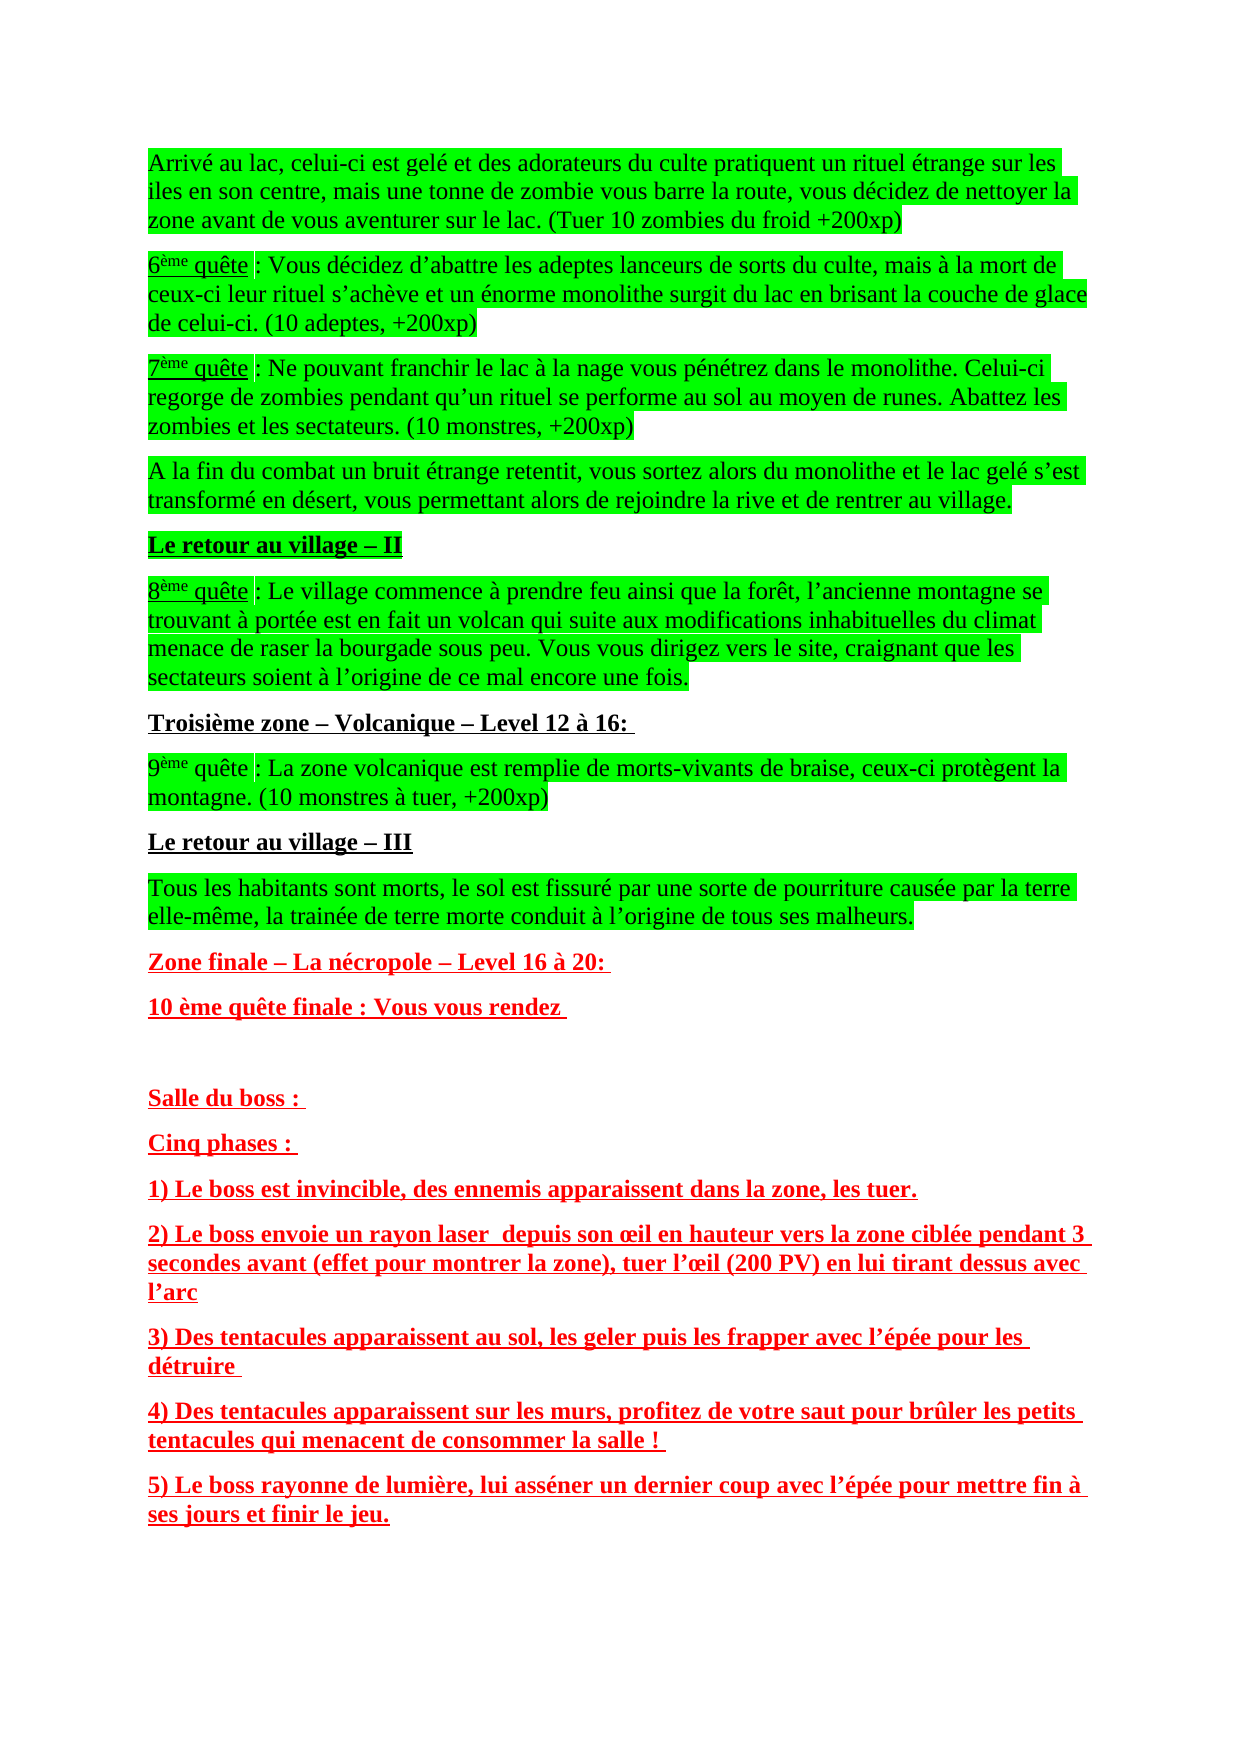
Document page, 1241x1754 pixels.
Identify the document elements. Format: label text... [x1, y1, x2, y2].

text 7ème quête : Ne pouvant franchir le lac à la nage vous pénétrez dans le monolithe. Celui-ci regorge de zombies pendant qu’un rituel se performe au sol au moyen de runes. Abattez les zombies et les sectateurs. (10 monstres, +200xp) [148, 353, 1093, 440]
text 8ème quête : Le village commence à prendre feu ainsi que la forêt, l’ancienne montagne se trouvant à portée est en fait un volcan qui suite aux modifications inhabituelles du climat menace de raser la bourgade sous peu. Vous vous dirigez vers le site, craignant que les sectateurs soient à l’origine de ce mal encore une fois. [148, 576, 1093, 691]
text Le retour au village – II [148, 531, 1093, 559]
text Arrivé au lac, celui-ci est gelé et des adorateurs du culte pratiquent un rituel étrange sur les iles en son centre, mais une tonne de zombie vous barre la route, vous décidez de nettoyer la zone avant de vous aventurer sur le lac. (Tuer 10 zombies du froid +200xp) [148, 148, 1093, 234]
text 4) Des tentacules apparaissent sur les murs, profitez de votre saut pour brûler les petits tentacules qui menacent de consommer la salle ! [148, 1396, 1093, 1454]
text Tous les habitants sont morts, le sol est fissuré par une sorte de pourriture causée par la terre elle-même, la trainée de terre morte conduit à l’origine de tous ses malheurs. [148, 873, 1093, 930]
text 10 ème quête finale : Vous vous rendez [148, 992, 1093, 1021]
text 6ème quête : Vous décidez d’abattre les adeptes lanceurs de sorts du culte, mais à la mort de ceux-ci leur rituel s’achève et un énorme monolithe surgit du lac en brisant la couche de glace de celui-ci. (10 adeptes, +200xp) [148, 251, 1093, 337]
text 1) Le boss est invincible, des ennemis apparaissent dans la zone, les tuer. [148, 1174, 1093, 1203]
text Troisième zone – Volcanique – Level 12 à 16: [148, 708, 1093, 736]
text A la fin du combat un bruit étrange retentit, vous sortez alors du monolithe et le lac gelé s’est transformé en désert, vous permettant alors de rejoindre la rive et de rentrer au village. [148, 456, 1093, 514]
text 2) Le boss envoie un rayon laser depuis son œil en hauteur vers la zone ciblée pendant 3 secondes avant (effet pour montrer la zone), tuer l’œil (200 PV) en lui tirant dessus avec l’arc [148, 1219, 1093, 1306]
text 3) Des tentacules apparaissent au sol, les geler puis les frapper avec l’épée pour les détruire [148, 1322, 1093, 1380]
text Le retour au village – III [148, 827, 1093, 856]
text Zone finale – La nécropole – Level 16 à 20: [148, 947, 1093, 976]
text 5) Le boss rayonne de lumière, lui asséner un dernier coup avec l’épée pour mettre fin à ses jours et finir le jeu. [148, 1471, 1093, 1528]
text Cinq phases : [148, 1128, 1093, 1157]
text Salle du boss : [148, 1083, 1093, 1112]
text 9ème quête : La zone volcanique est remplie de morts-vivants de braise, ceux-ci protègent la montagne. (10 monstres à tuer, +200xp) [148, 753, 1093, 811]
